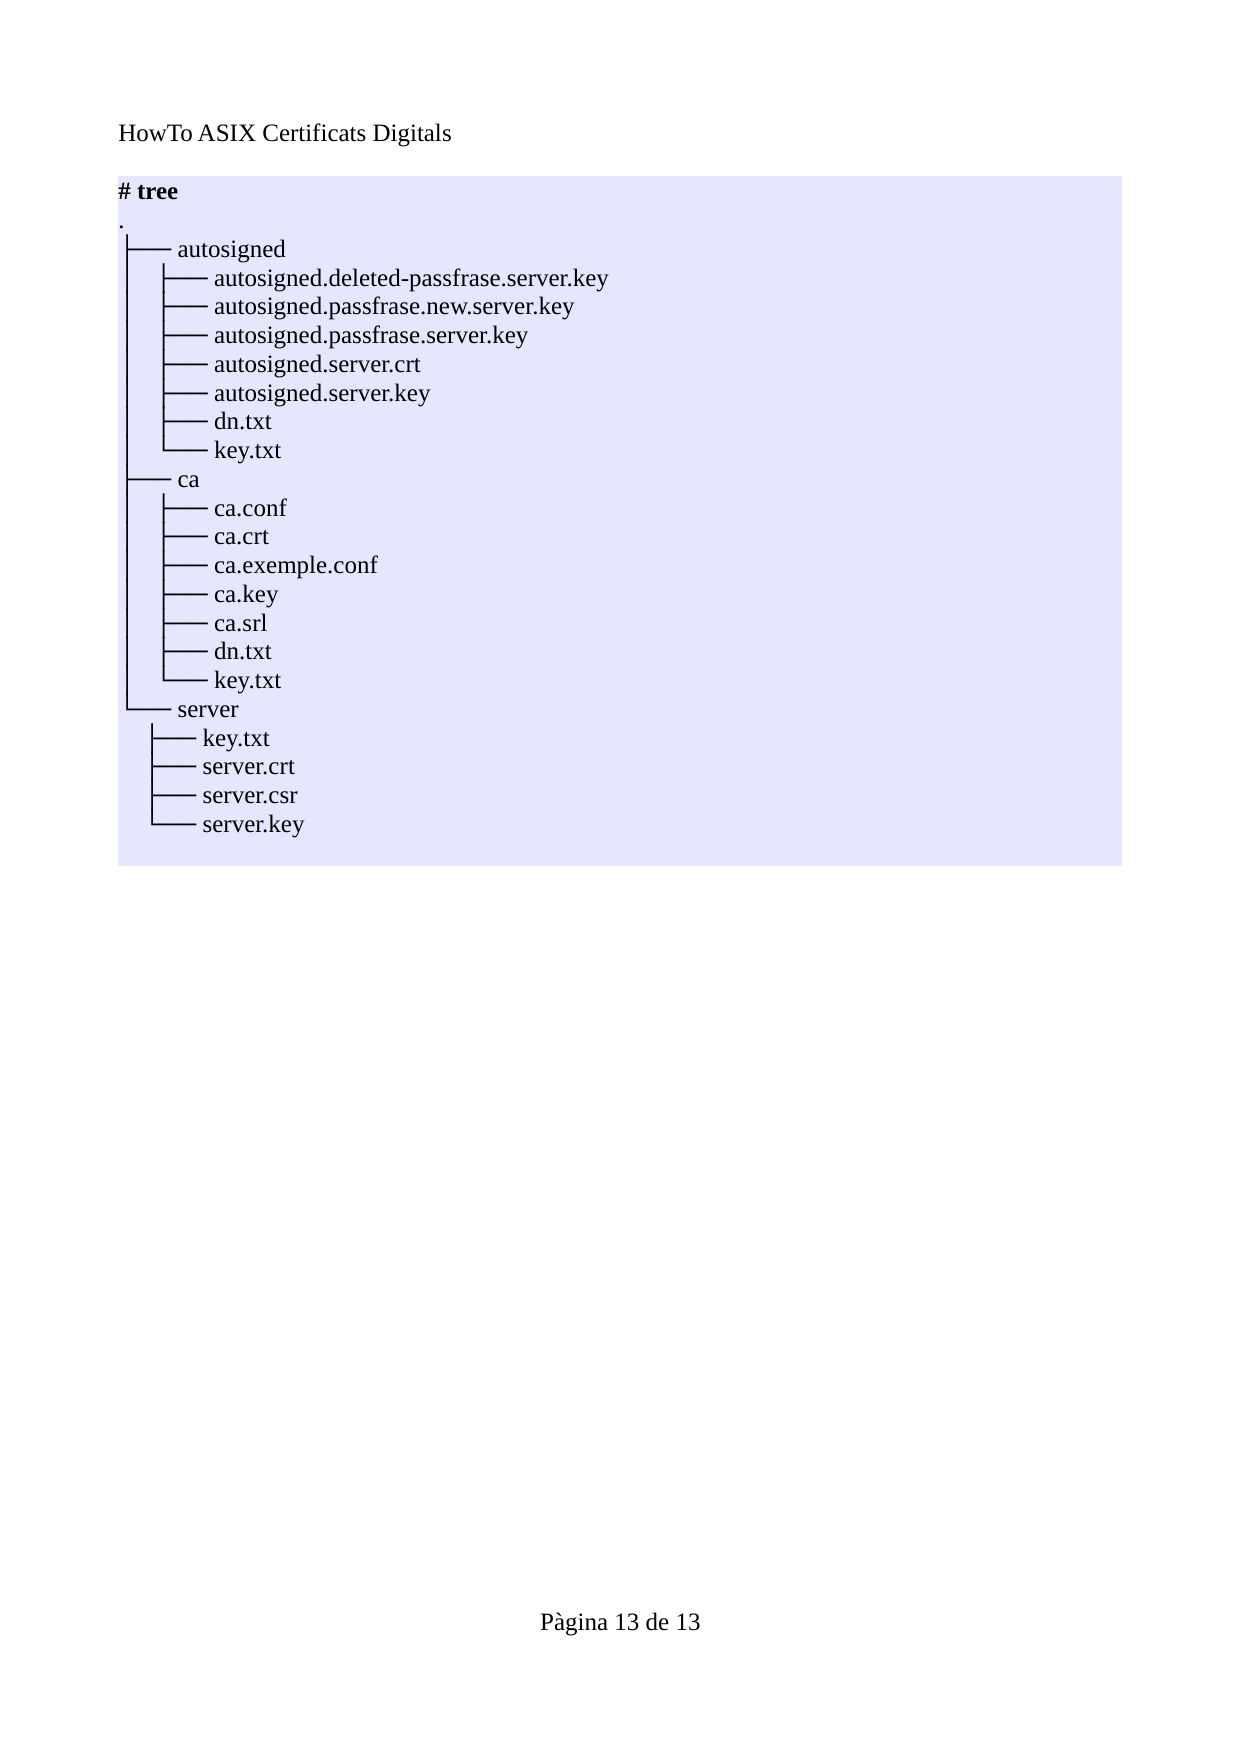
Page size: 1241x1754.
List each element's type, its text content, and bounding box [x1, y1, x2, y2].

text │ ├── ca.srl [128, 608, 162, 636]
text # tree [118, 176, 1122, 205]
text │ ├── ca.key [128, 579, 162, 608]
text │ ├── dn.txt [128, 636, 162, 665]
text ├── server.csr [153, 780, 1122, 809]
text ├── ca [118, 464, 126, 493]
text │ ├── autosigned.deleted-passfrase.server.key [128, 263, 162, 291]
text │ ├── ca.key [164, 579, 1122, 608]
text │ ├── dn.txt [164, 406, 1122, 435]
text │ ├── ca.exemple.conf [128, 550, 162, 579]
text │ ├── ca.exemple.conf [164, 550, 1122, 579]
text │ ├── ca.crt [164, 521, 1122, 550]
text │ ├── autosigned.passfrase.new.server.key [128, 291, 162, 320]
text ├── server.crt [153, 751, 1122, 780]
text │ ├── ca.srl [164, 608, 1122, 636]
text │ ├── ca.crt [128, 521, 162, 550]
text ├── key.txt [118, 723, 151, 751]
text └── server.key [118, 809, 1122, 838]
text │ ├── autosigned.passfrase.server.key [128, 320, 162, 349]
text │ ├── dn.txt [164, 636, 1122, 665]
text │ ├── autosigned.server.crt [128, 349, 162, 378]
text │ ├── autosigned.passfrase.new.server.key [164, 291, 1122, 320]
text │ ├── ca.conf [128, 493, 162, 521]
text │ ├── autosigned.deleted-passfrase.server.key [164, 263, 1122, 291]
text │ └── key.txt [128, 435, 1122, 464]
text │ ├── ca.conf [164, 493, 1122, 521]
text └── server [118, 694, 1122, 723]
text ├── server.csr [118, 780, 151, 809]
text │ ├── autosigned.server.crt [164, 349, 1122, 378]
text │ ├── autosigned.server.key [164, 378, 1122, 406]
text │ ├── autosigned.server.key [128, 378, 162, 406]
text ├── ca [128, 464, 1122, 493]
text ├── key.txt [153, 723, 1122, 751]
text ├── server.crt [118, 751, 151, 780]
text . [118, 205, 1122, 234]
text ├── autosigned [128, 234, 1122, 263]
text │ └── key.txt [128, 665, 1122, 694]
text │ ├── dn.txt [128, 406, 162, 435]
text │ ├── autosigned.passfrase.server.key [164, 320, 1122, 349]
